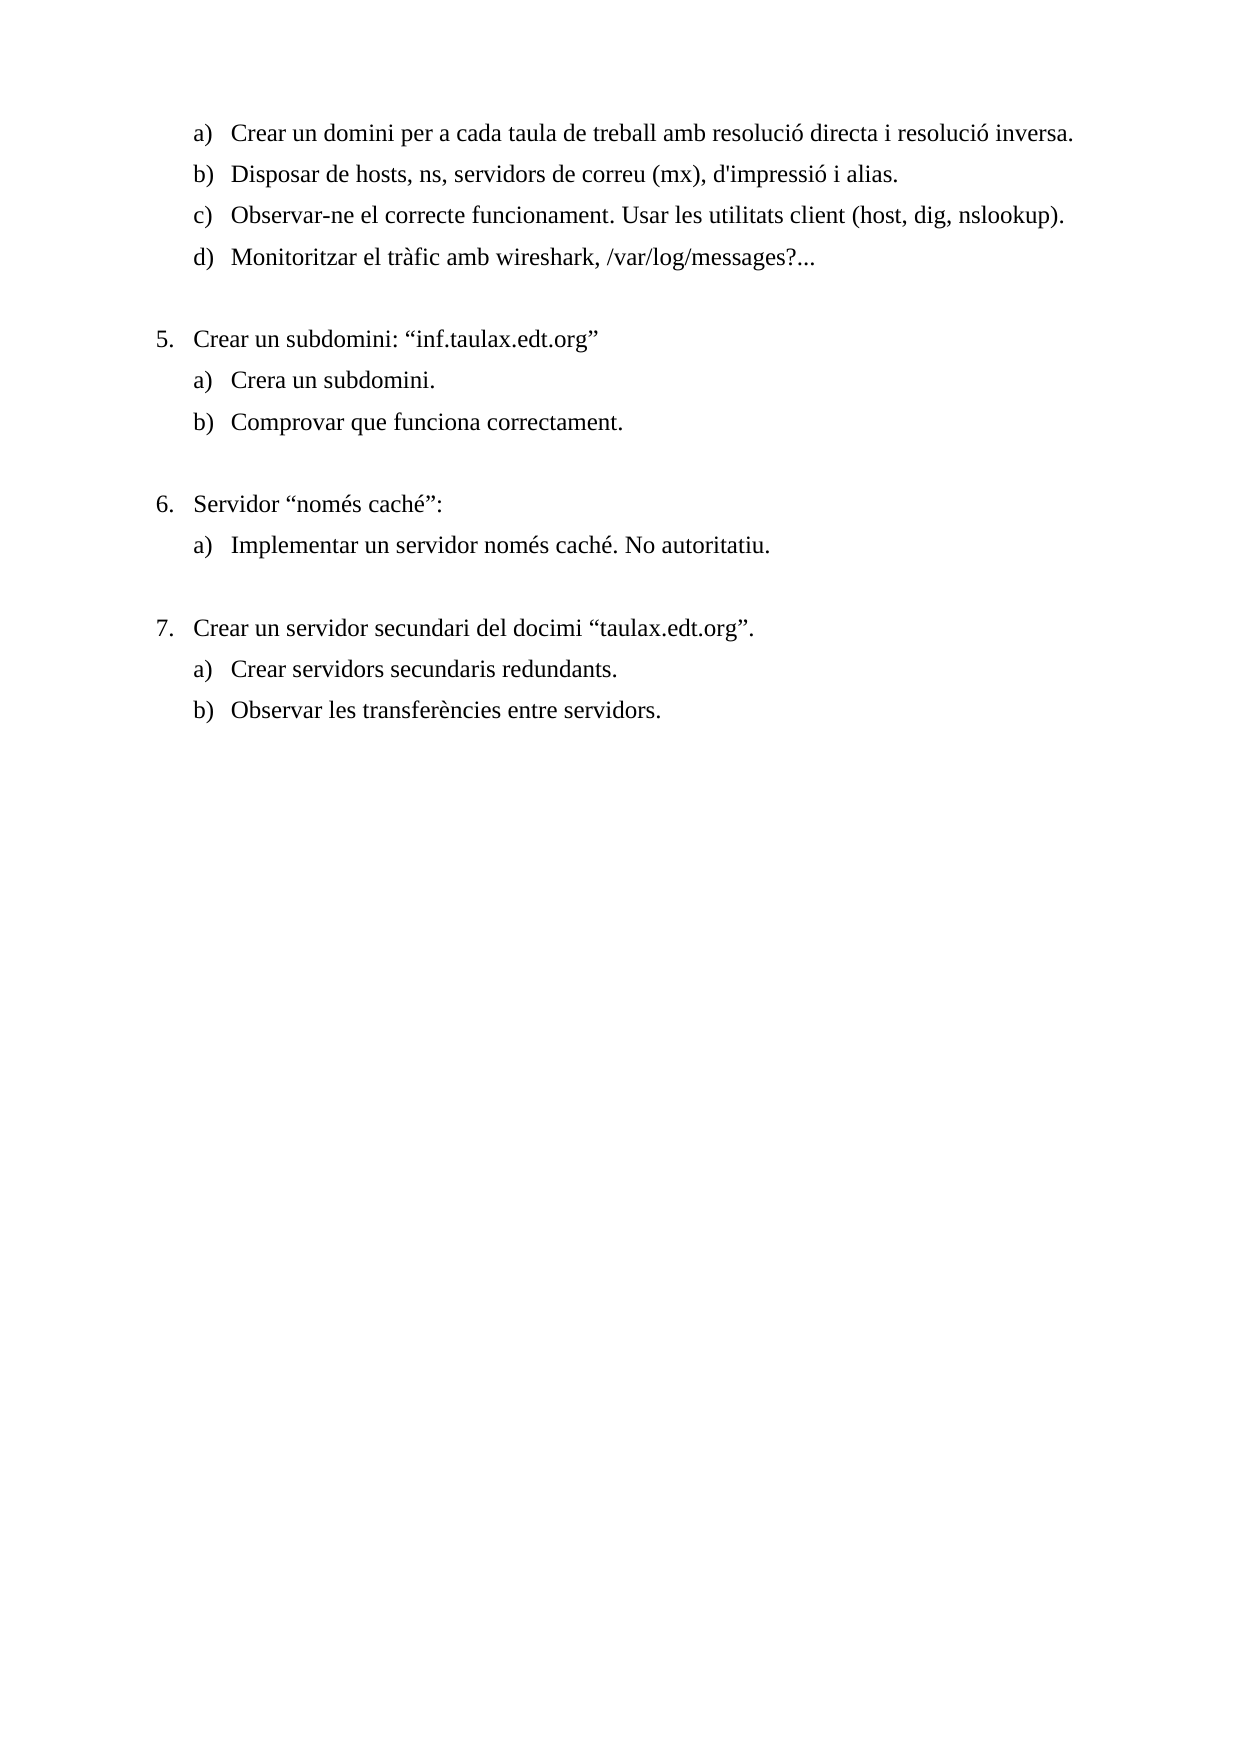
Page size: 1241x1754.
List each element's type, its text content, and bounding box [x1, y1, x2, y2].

list Implementar un servidor només caché. No autoritatiu. [193, 531, 1122, 559]
list Observar les transferències entre servidors. [193, 696, 1122, 724]
list Disposar de hosts, ns, servidors de correu (mx), d'impressió i alias. [193, 159, 1122, 188]
list Crear servidors secundaris redundants. [193, 654, 1122, 683]
list Servidor “només caché”: [156, 489, 1122, 518]
list Crear un servidor secundari del docimi “taulax.edt.org”. [156, 613, 1122, 642]
list Observar-ne el correcte funcionament. Usar les utilitats client (host, dig, nslookup). [193, 201, 1122, 229]
list Monitoritzar el tràfic amb wireshark, /var/log/messages?... [193, 242, 1122, 271]
list Comprovar que funciona correctament. [193, 407, 1122, 436]
list Crear un subdomini: “inf.taulax.edt.org” [156, 324, 1122, 353]
list Crear un domini per a cada taula de treball amb resolució directa i resolució inversa. [193, 118, 1122, 147]
list Crera un subdomini. [193, 366, 1122, 394]
